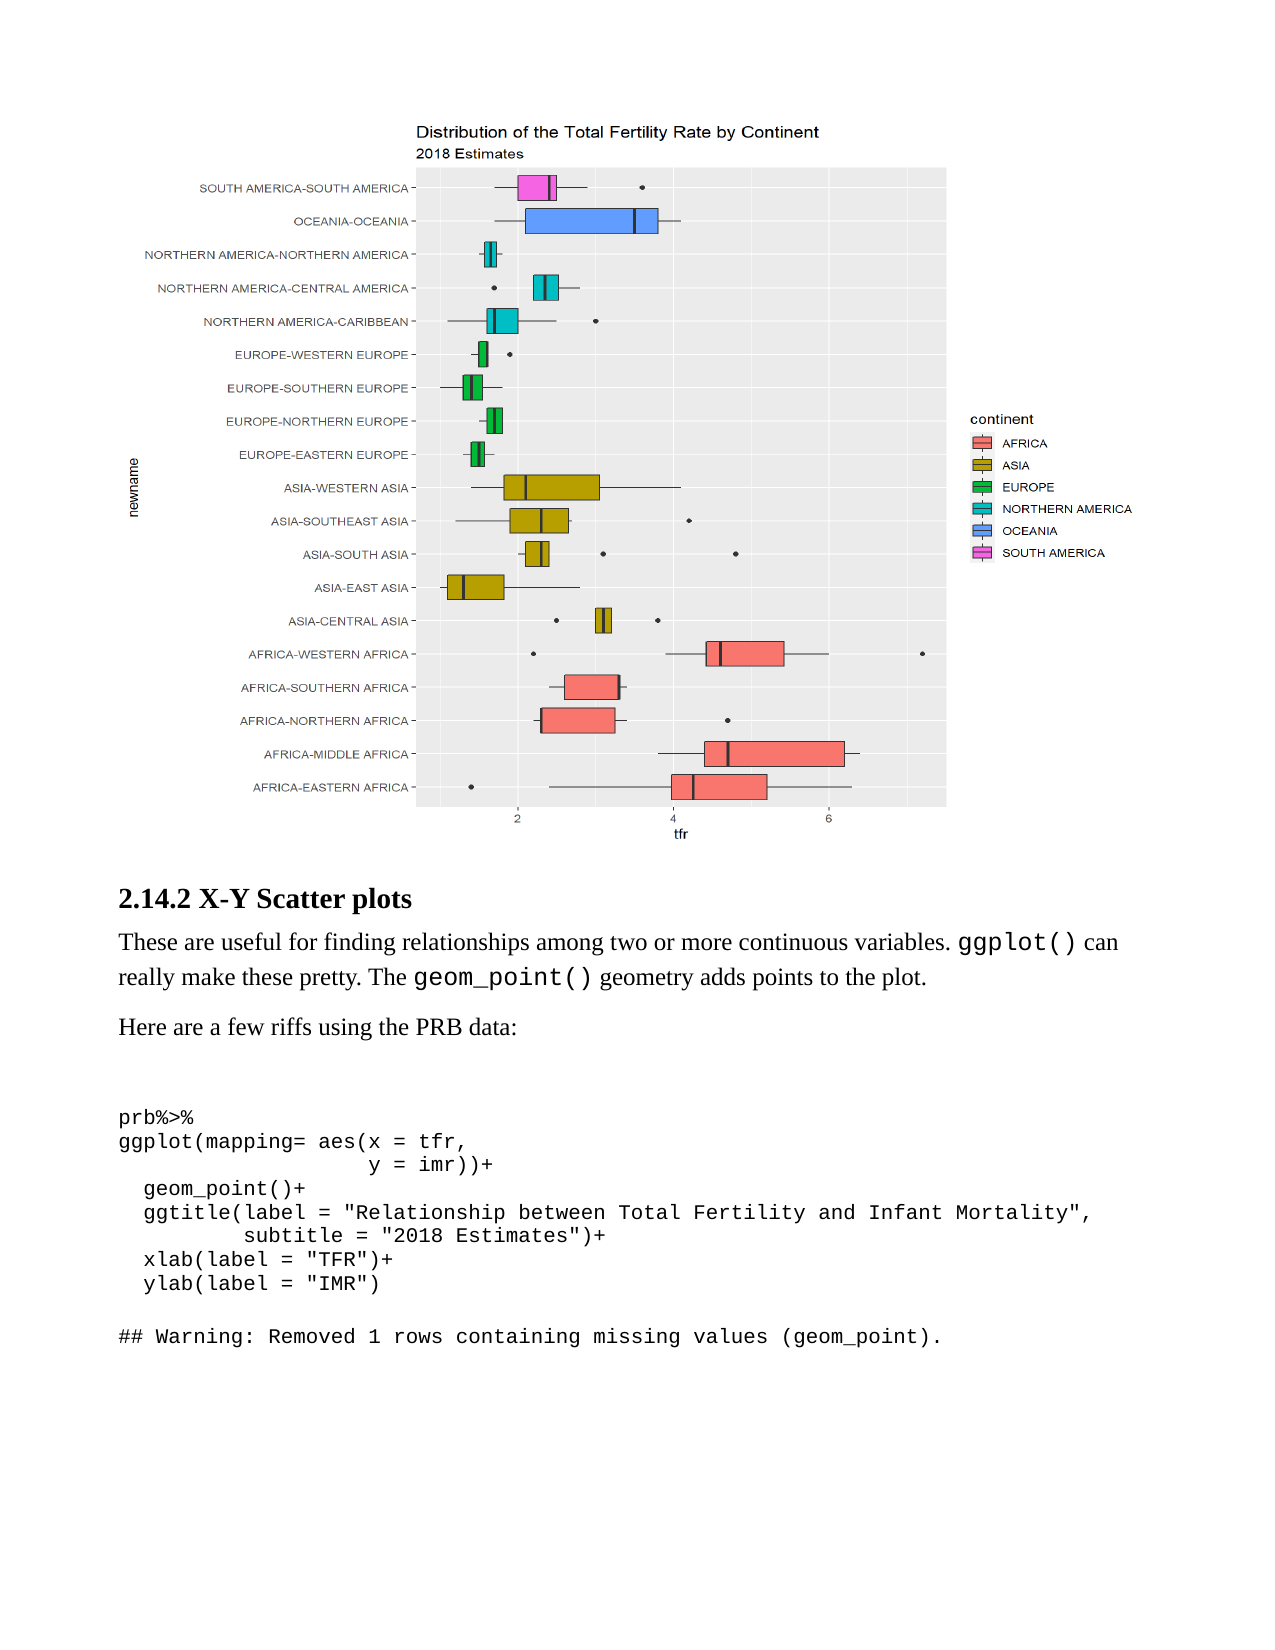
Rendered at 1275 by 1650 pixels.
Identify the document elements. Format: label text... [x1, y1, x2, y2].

text These are useful for finding relationships among two or more continuous variables. ggplot() can really make these pretty. The geom_point() geometry adds points to the plot. [118, 927, 1157, 993]
text ## Warning: Removed 1 rows containing missing values (geom_point). [118, 1326, 1157, 1349]
text geom_point()+ [118, 1178, 1157, 1202]
text subtitle = "2018 Estimates")+ [118, 1225, 1157, 1249]
text ggplot(mapping= aes(x = tfr, [118, 1131, 1157, 1154]
text y = imr))+ [118, 1154, 1157, 1178]
subtitle 2.14.2 X-Y Scatter plots [118, 881, 1157, 914]
text xlab(label = "TFR")+ [118, 1249, 1157, 1273]
text ylab(label = "IMR") [118, 1273, 1157, 1296]
text Here are a few riffs using the PRB data: [118, 1012, 1157, 1041]
picture [118, 118, 1148, 848]
text ggtitle(label = "Relationship between Total Fertility and Infant Mortality", [118, 1202, 1157, 1225]
text prb%>% [118, 1107, 1157, 1131]
